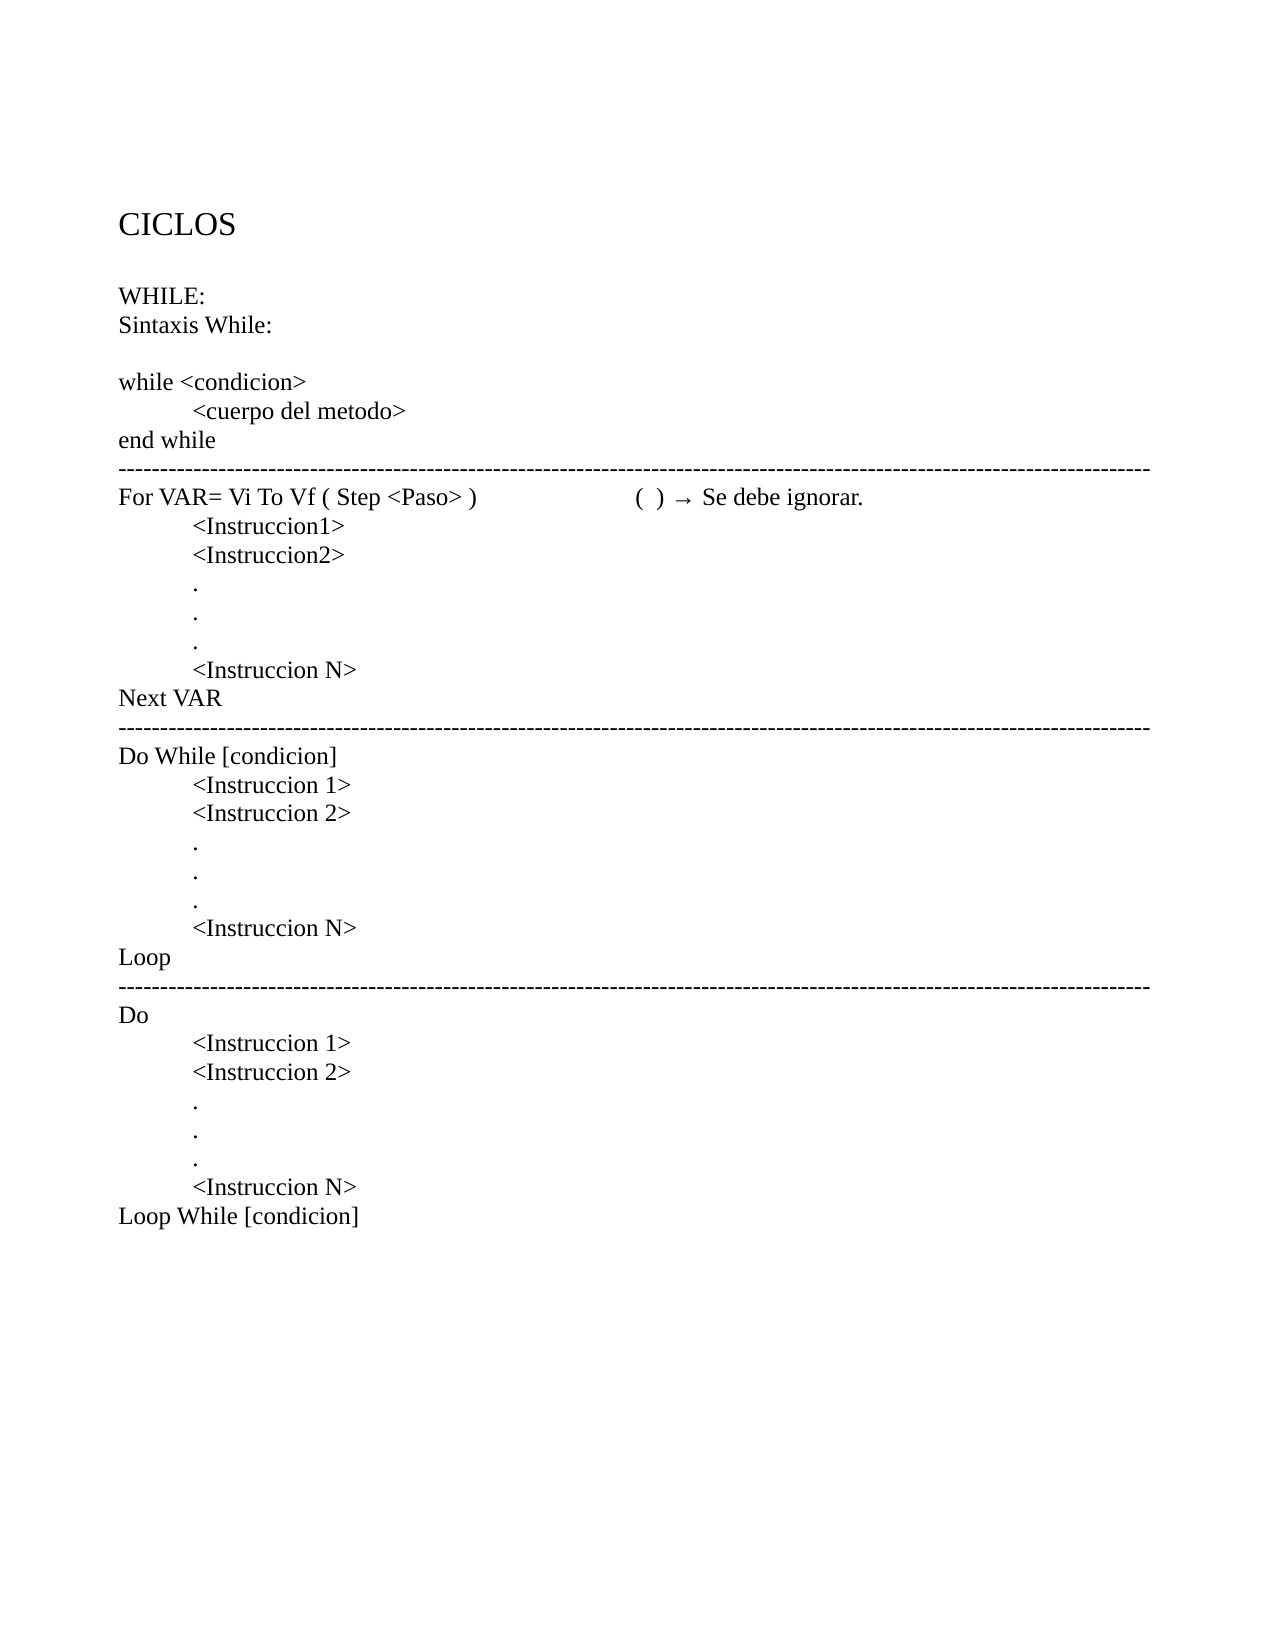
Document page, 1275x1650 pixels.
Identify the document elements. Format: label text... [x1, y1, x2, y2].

text end while [118, 425, 1157, 453]
text <cuerpo del metodo> [118, 396, 1157, 425]
text Next VAR [118, 683, 1157, 712]
text . [118, 1143, 1157, 1172]
text . [118, 568, 1157, 597]
text CICLOS [118, 204, 1157, 243]
text . [118, 626, 1157, 655]
text <Instruccion 2> [118, 798, 1157, 827]
text <Instruccion 1> [118, 770, 1157, 798]
text WHILE: [118, 281, 1157, 310]
text <Instruccion N> [118, 913, 1157, 942]
text . [118, 856, 1157, 885]
text . [118, 1086, 1157, 1115]
text ---------------------------------------------------------------------------------------------------------------------------- [118, 971, 1157, 1000]
text Loop [118, 942, 1157, 971]
text ---------------------------------------------------------------------------------------------------------------------------- [118, 453, 1157, 482]
text . [118, 885, 1157, 913]
text . [118, 597, 1157, 626]
text Do [118, 1000, 1157, 1028]
text <Instruccion N> [118, 655, 1157, 683]
text Sintaxis While: [118, 310, 1157, 338]
text <Instruccion 1> [118, 1028, 1157, 1057]
text Loop While [condicion] [118, 1201, 1157, 1287]
text For VAR= Vi To Vf ( Step <Paso> ) ( ) → Se debe ignorar. [118, 482, 1157, 511]
text . [118, 1115, 1157, 1143]
text . [118, 827, 1157, 856]
text <Instruccion2> [118, 540, 1157, 568]
text <Instruccion N> [118, 1172, 1157, 1201]
text <Instruccion1> [118, 511, 1157, 540]
text <Instruccion 2> [118, 1057, 1157, 1086]
text ---------------------------------------------------------------------------------------------------------------------------- [118, 712, 1157, 741]
text while <condicion> [118, 367, 1157, 396]
text Do While [condicion] [118, 741, 1157, 770]
